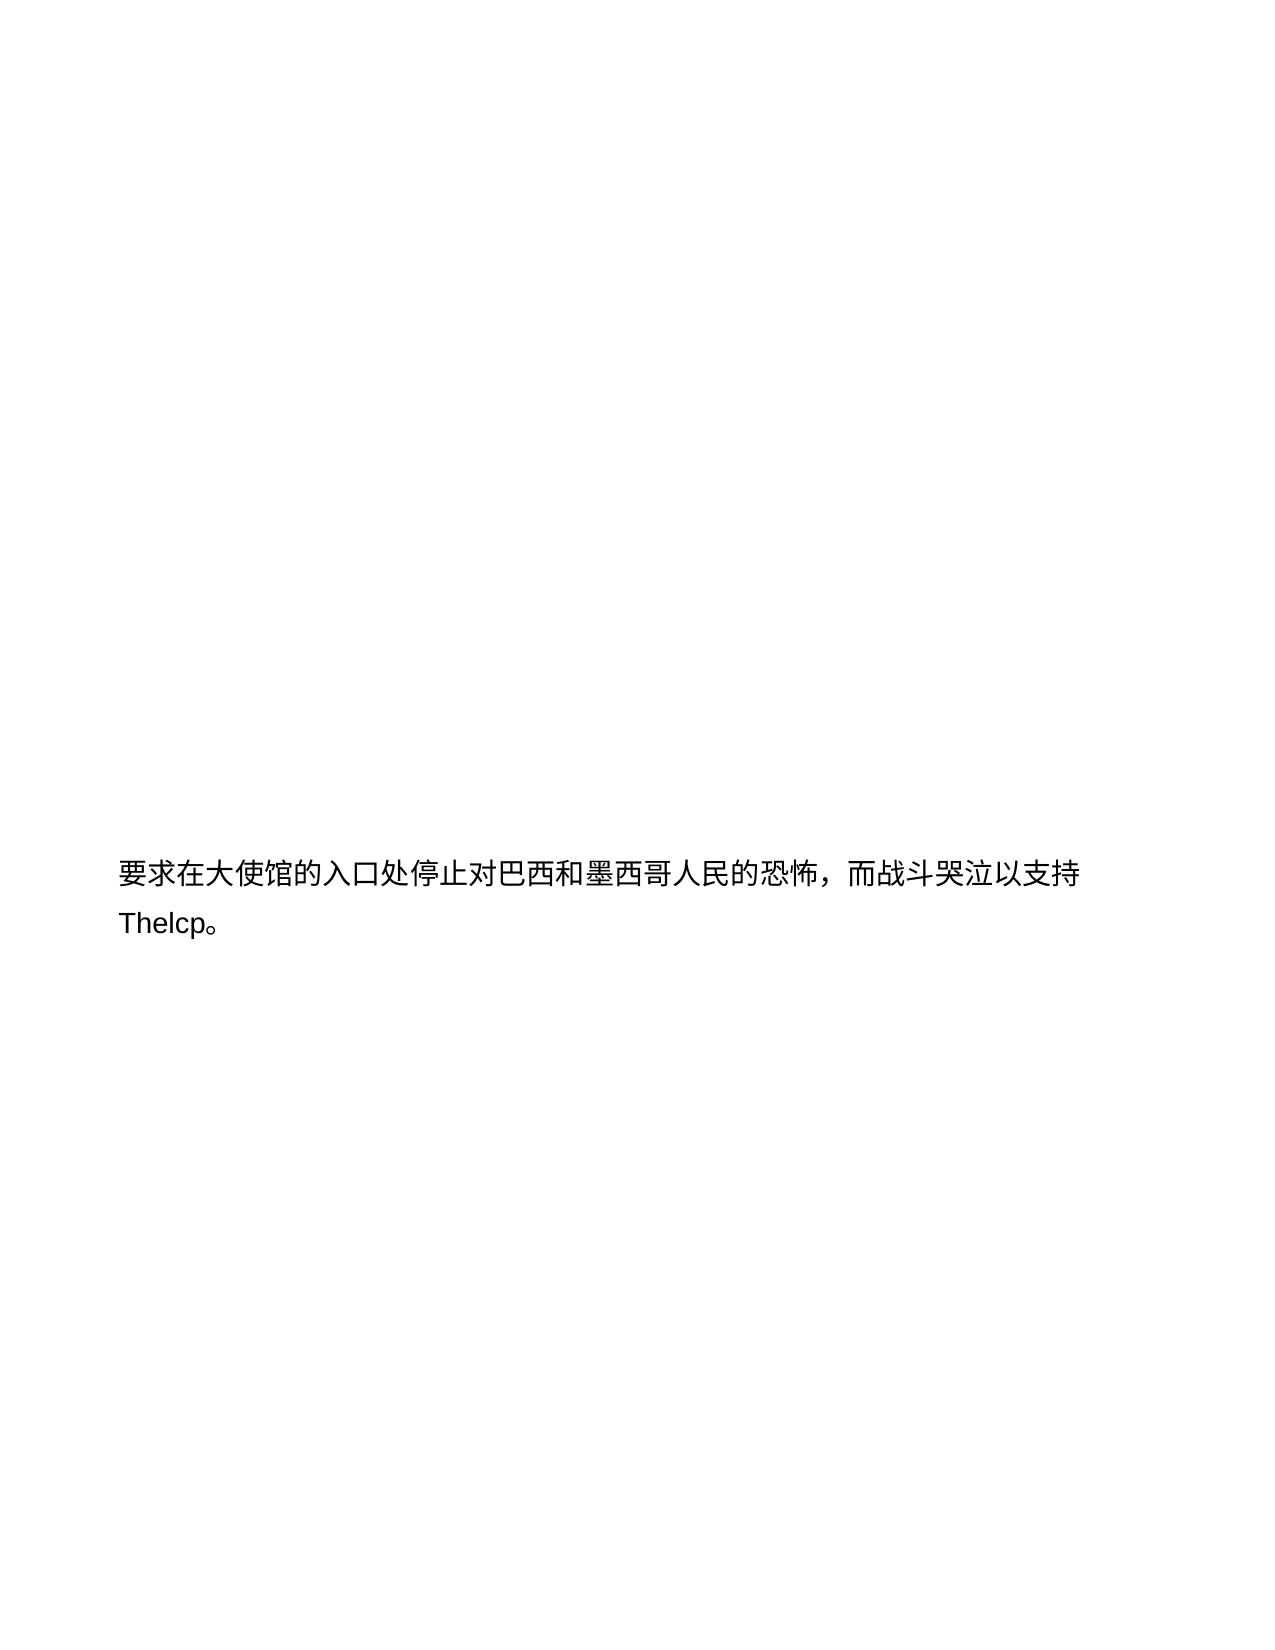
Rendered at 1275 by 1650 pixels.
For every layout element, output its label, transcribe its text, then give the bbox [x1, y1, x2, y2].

text 激进分子们举着一条横幅上的著作，“以土地斗争的定罪为下来!” 在丹麦和葡萄牙语中。 要求在大使馆的入口处停止对巴西和墨西哥人民的恐怖，而战斗哭泣以支持Thelcp。 [118, 118, 1157, 941]
